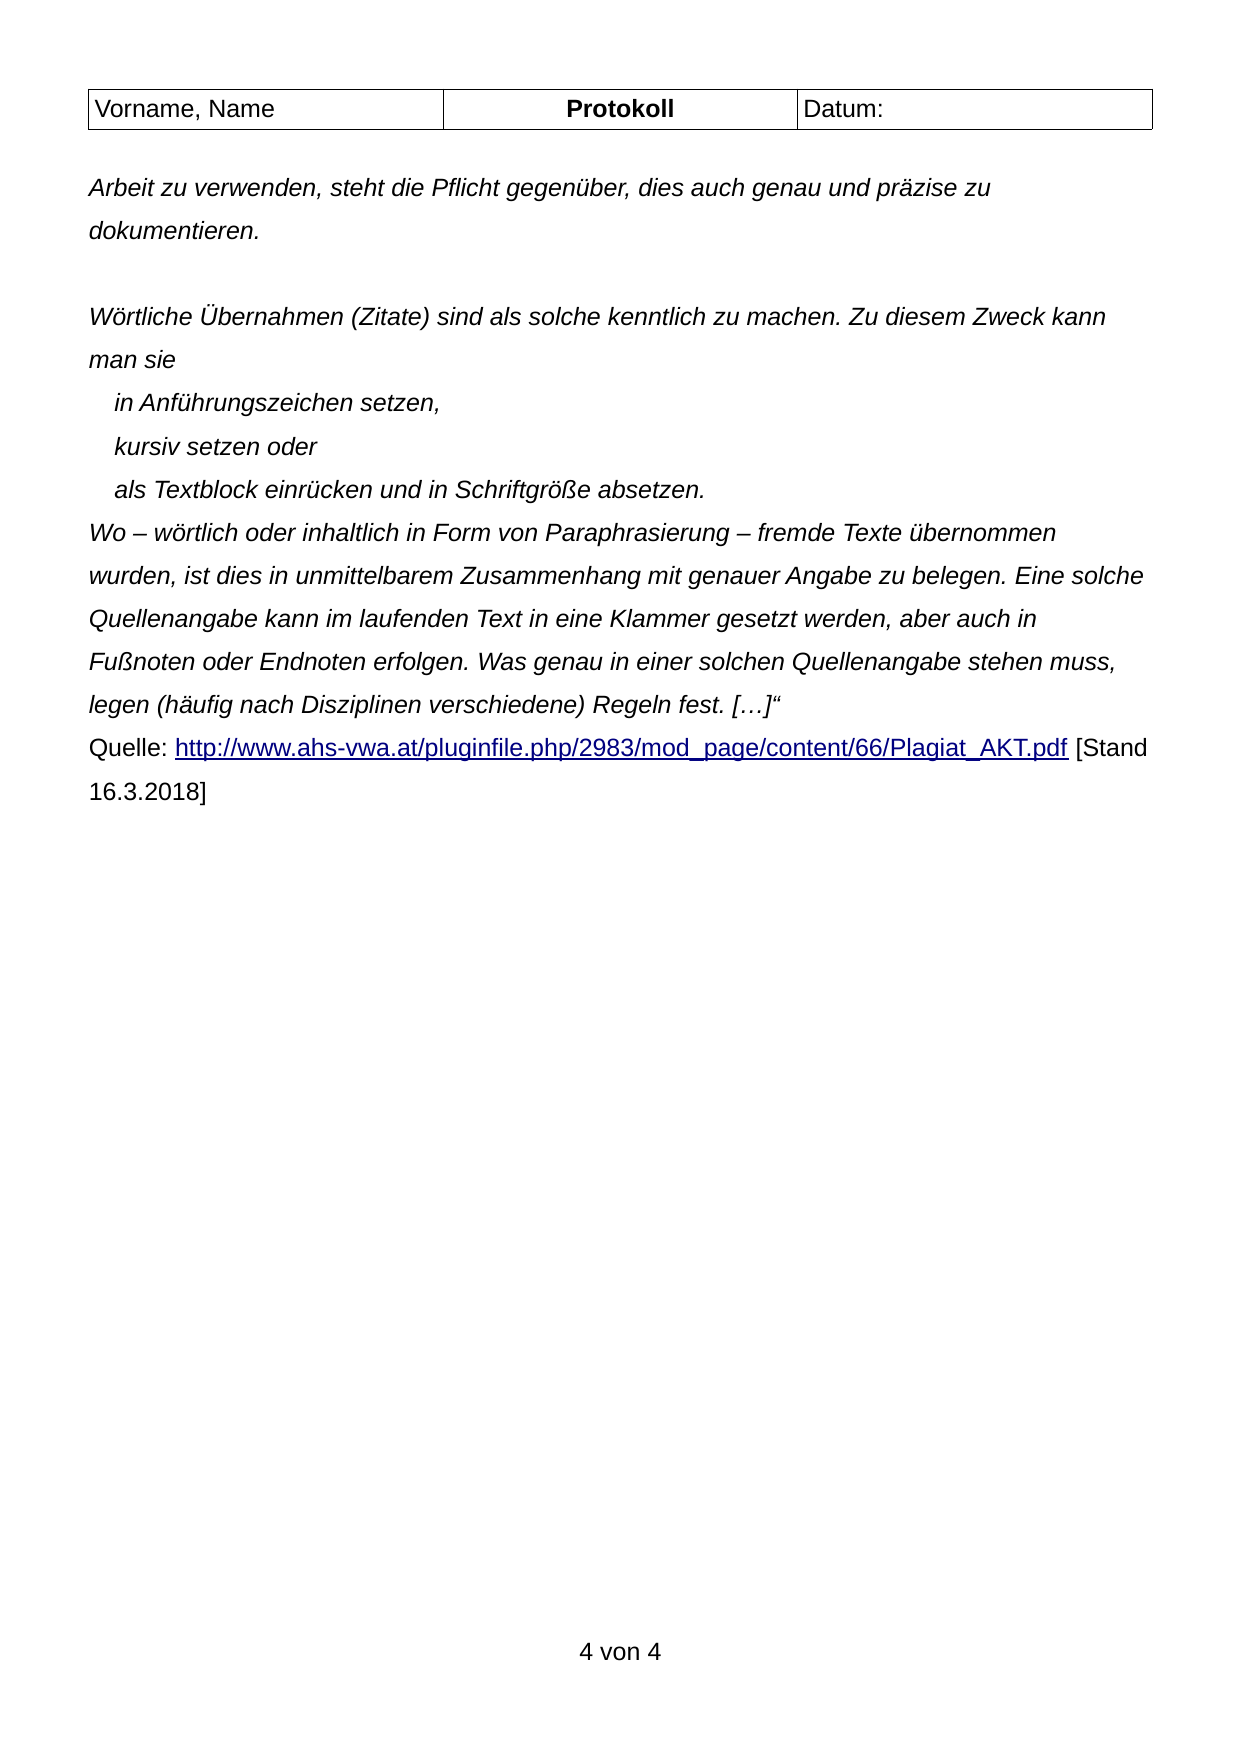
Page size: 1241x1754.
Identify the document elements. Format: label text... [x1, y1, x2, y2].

text  in Anführungszeichen setzen, [88, 388, 1152, 417]
text  kursiv setzen oder [88, 432, 1152, 460]
text Arbeit zu verwenden, steht die Pflicht gegenüber, dies auch genau und präzise zu dokumentieren. [88, 173, 1152, 245]
text Wörtliche Übernahmen (Zitate) sind als solche kenntlich zu machen. Zu diesem Zweck kann man sie [88, 302, 1152, 374]
text Wo – wörtlich oder inhaltlich in Form von Paraphrasierung – fremde Texte übernommen wurden, ist dies in unmittelbarem Zusammenhang mit genauer Angabe zu belegen. Eine solche Quellenangabe kann im laufenden Text in eine Klammer gesetzt werden, aber auch in Fußnoten oder Endnoten erfolgen. Was genau in einer solchen Quellenangabe stehen muss, legen (häufig nach Disziplinen verschiedene) Regeln fest. […]“ [88, 518, 1152, 719]
text  als Textblock einrücken und in Schriftgröße absetzen. [88, 475, 1152, 503]
text Quelle: http://www.ahs-vwa.at/pluginfile.php/2983/mod_page/content/66/Plagiat_AKT.pdf [Stand 16.3.2018] [88, 733, 1152, 805]
